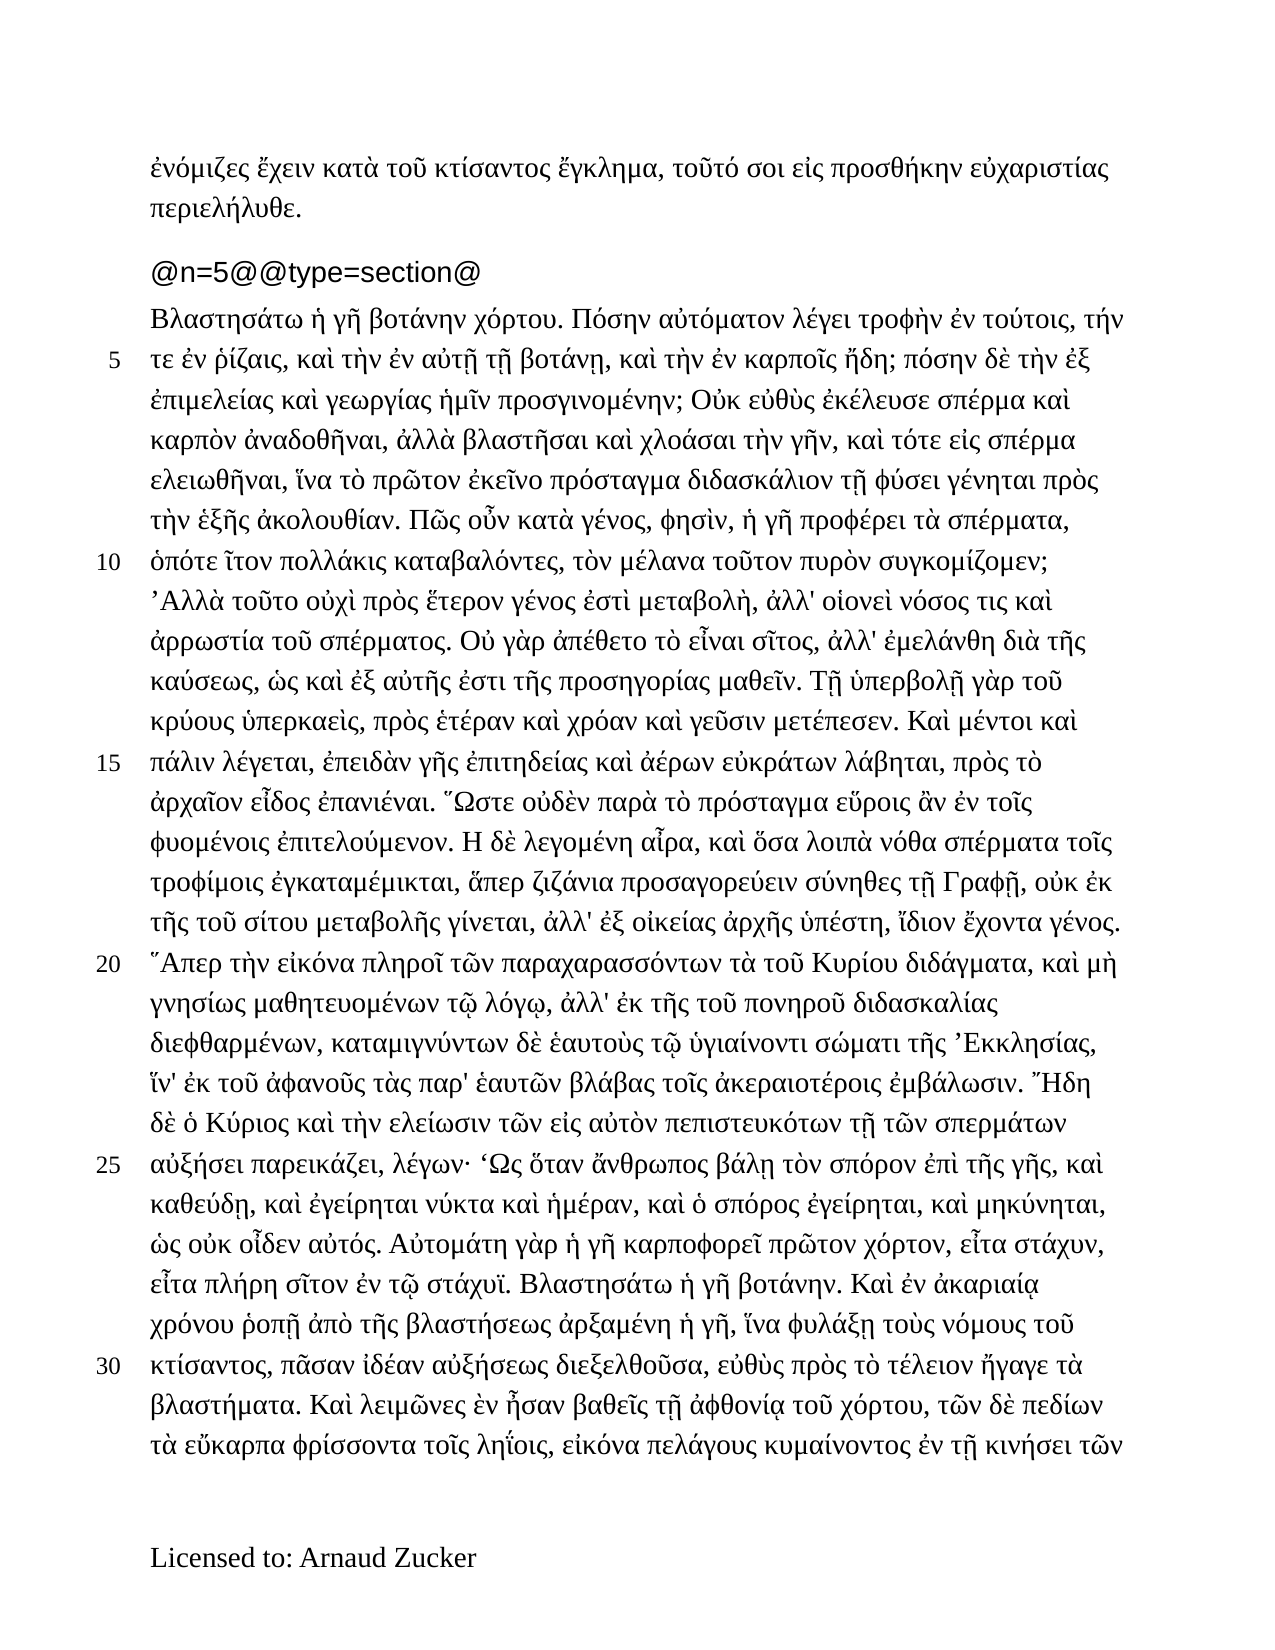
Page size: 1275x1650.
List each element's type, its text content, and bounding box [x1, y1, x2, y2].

text Βλαστησάτω ἡ γῆ βοτάνην χόρτου. Πόσην αὐτόματον λέγει τροϕὴν ἐν τούτοις, τήν τε ἐν ῥίζαις, καὶ τὴν ἐν αὐτῇ τῇ βοτάνῃ, καὶ τὴν ἐν καρποῖς ἤδη; πόσην δὲ τὴν ἐξ ἐπιμελείας καὶ γεωργίας ἡμῖν προσγινομένην; Οὐκ εὐθὺς ἐκέλευσε σπέρμα καὶ καρπὸν ἀναδοθῆναι, ἀλλὰ βλαστῆσαι καὶ χλοάσαι τὴν γῆν, καὶ τότε εἰς σπέρμα ελειωθῆναι, ἵνα τὸ πρῶτον ἐκεῖνο πρόσταγμα διδασκάλιον τῇ ϕύσει γένηται πρὸς τὴν ἑξῆς ἀκολουθίαν. Πῶς οὖν κατὰ γένος, ϕησὶν, ἡ γῆ προϕέρει τὰ σπέρματα, ὁπότε ῖτον πολλάκις καταβαλόντες, τὸν μέλανα τοῦτον πυρὸν συγκομίζομεν; ’Αλλὰ τοῦτο οὐχὶ πρὸς ἕτερον γένος ἐστὶ μεταβολὴ, ἀλλ' οἱονεὶ νόσος τις καὶ ἀρρωστία τοῦ σπέρματος. Οὐ γὰρ ἀπέθετο τὸ εἶναι σῖτος, ἀλλ' ἐμελάνθη διὰ τῆς καύσεως, ὡς καὶ ἐξ αὐτῆς ἐστι τῆς προσηγορίας μαθεῖν. Τῇ ὑπερβολῇ γὰρ τοῦ κρύους ὑπερκαεὶς, πρὸς ἑτέραν καὶ χρόαν καὶ γεῦσιν μετέπεσεν. Καὶ μέντοι καὶ πάλιν λέγεται, ἐπειδὰν γῆς ἐπιτηδείας καὶ ἀέρων εὐκράτων λάβηται, πρὸς τὸ ἀρχαῖον εἶδος ἐπανιέναι. ῞Ωστε οὐδὲν παρὰ τὸ πρόσταγμα εὕροις ἂν ἐν τοῖς ϕυομένοις ἐπιτελούμενον. Η δὲ λεγομένη αἶρα, καὶ ὅσα λοιπὰ νόθα σπέρματα τοῖς τροϕίμοις ἐγκαταμέμικται, ἅπερ ζιζάνια προσαγορεύειν σύνηθες τῇ Γραϕῇ, οὐκ ἐκ τῆς τοῦ σίτου μεταβολῆς γίνεται, ἀλλ' ἐξ οἰκείας ἀρχῆς ὑπέστη, ἴδιον ἔχοντα γένος. ῞Απερ τὴν εἰκόνα πληροῖ τῶν παραχαρασσόντων τὰ τοῦ Κυρίου διδάγματα, καὶ μὴ γνησίως μαθητευομένων τῷ λόγῳ, ἀλλ' ἐκ τῆς τοῦ πονηροῦ διδασκαλίας διεϕθαρμένων, καταμιγνύντων δὲ ἑαυτοὺς τῷ ὑγιαίνοντι σώματι τῆς ’Εκκλησίας, ἵν' ἐκ τοῦ ἀϕανοῦς τὰς παρ' ἑαυτῶν βλάβας τοῖς ἀκεραιοτέροις ἐμβάλωσιν. ῎Ηδη δὲ ὁ Κύριος καὶ τὴν ελείωσιν τῶν εἰς αὐτὸν πεπιστευκότων τῇ τῶν σπερμάτων αὐξήσει παρεικάζει, λέγων· ‘Ως ὅταν ἄνθρωπος βάλῃ τὸν σπόρον ἐπὶ τῆς γῆς, καὶ καθεύδῃ, καὶ ἐγείρηται νύκτα καὶ ἡμέραν, καὶ ὁ σπόρος ἐγείρηται, καὶ μηκύνηται, ὡς οὐκ οἶδεν αὐτός. Αὐτομάτη γὰρ ἡ γῆ καρποϕορεῖ πρῶτον χόρτον, εἶτα στάχυν, εἶτα πλήρη σῖτον ἐν τῷ στάχυϊ. Βλαστησάτω ἡ γῆ βοτάνην. Καὶ ἐν ἀκαριαίᾳ χρόνου ῥοπῇ ἀπὸ τῆς βλαστήσεως ἀρξαμένη ἡ γῆ, ἵνα ϕυλάξῃ τοὺς νόμους τοῦ κτίσαντος, πᾶσαν ἰδέαν αὐξήσεως διεξελθοῦσα, εὐθὺς πρὸς τὸ τέλειον ἤγαγε τὰ βλαστήματα. Καὶ λειμῶνες ὲν ἦσαν βαθεῖς τῇ ἀϕθονίᾳ τοῦ χόρτου, τῶν δὲ πεδίων τὰ εὔκαρπα ϕρίσσοντα τοῖς ληΐοις, εἰκόνα πελάγους κυμαίνοντος ἐν τῇ κινήσει τῶν [150, 301, 1125, 1461]
text ἐνόμιζες ἔχειν κατὰ τοῦ κτίσαντος ἔγκλημα, τοῦτό σοι εἰς προσθήκην εὐχαριστίας περιελήλυθε. [150, 150, 1125, 224]
subtitle @n=5@@type=section@ [150, 255, 1125, 289]
